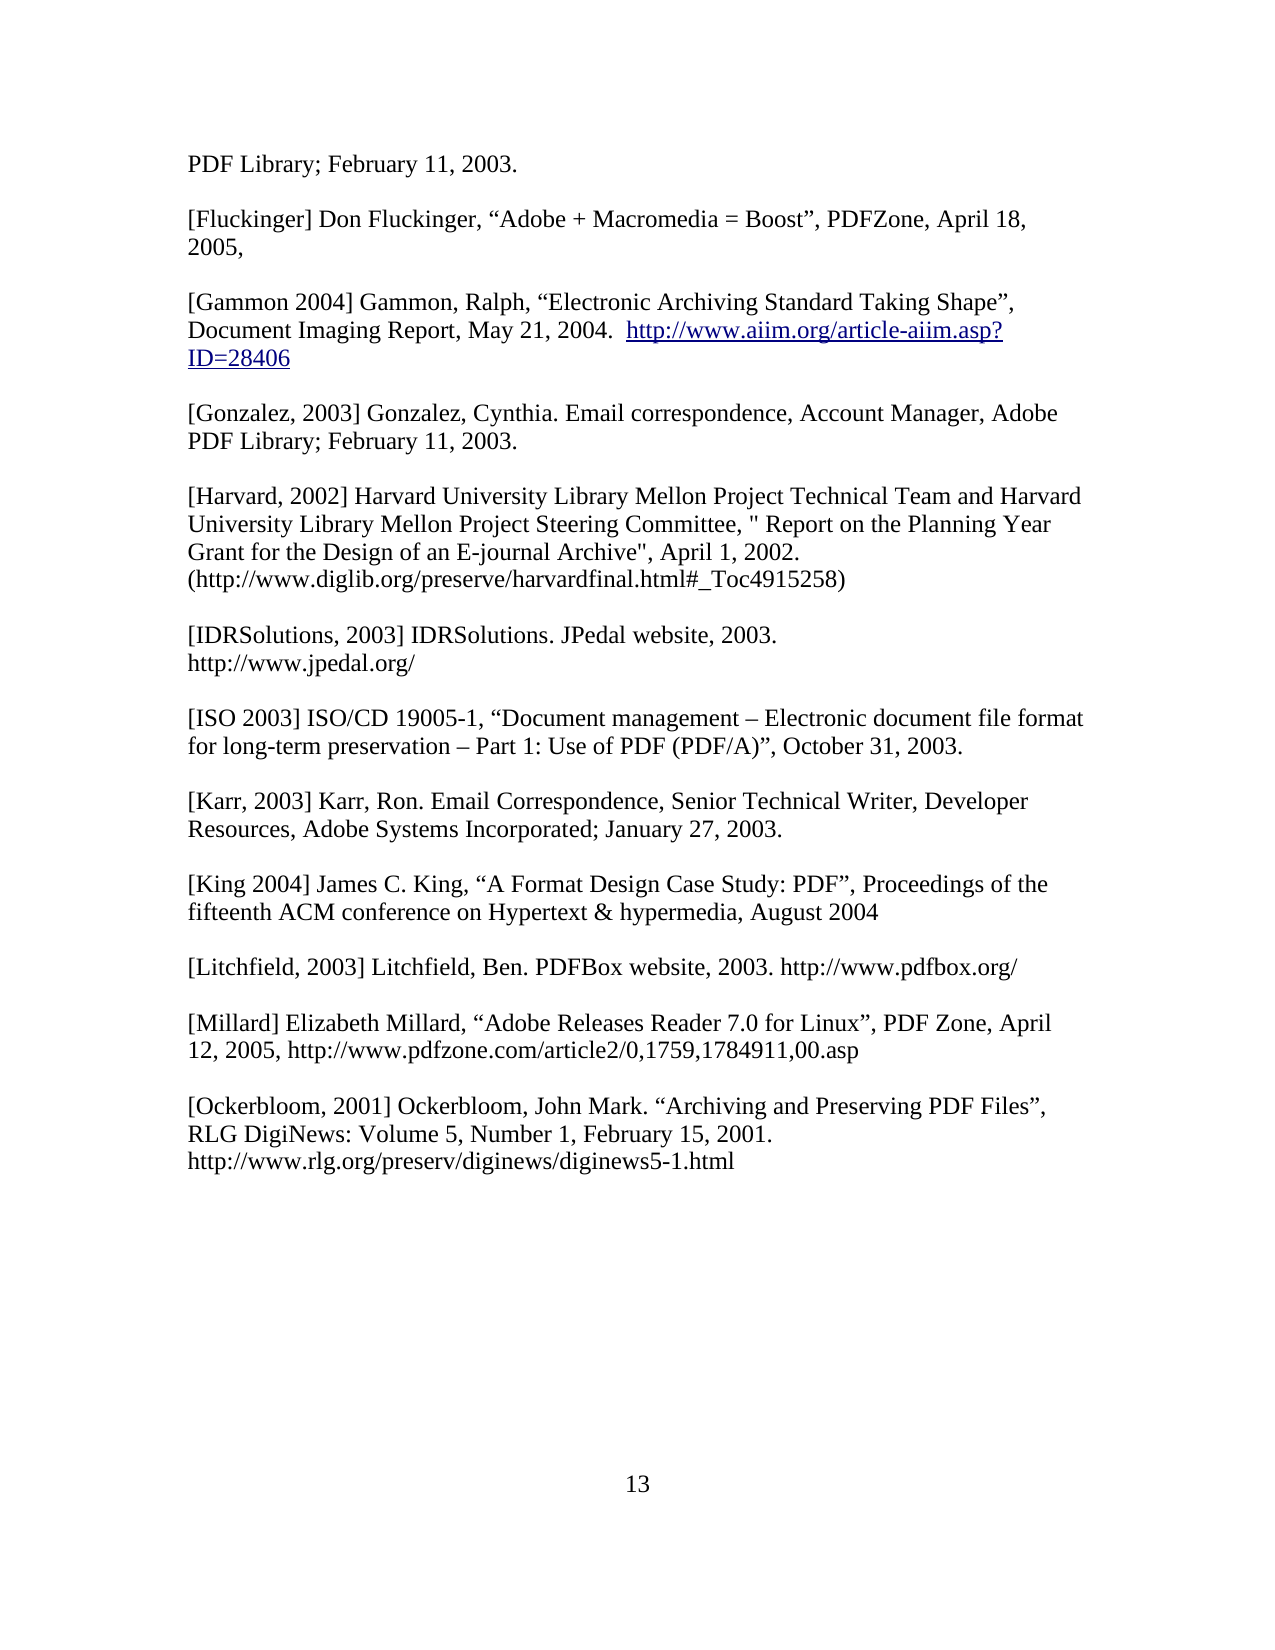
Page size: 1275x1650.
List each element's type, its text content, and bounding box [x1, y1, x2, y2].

text (http://www.diglib.org/preserve/harvardfinal.html#_Toc4915258) [187, 566, 1087, 593]
text [Fluckinger] Don Fluckinger, “Adobe + Macromedia = Boost”, PDFZone, April 18, 2005, [187, 205, 1087, 261]
text [ISO 2003] ISO/CD 19005-1, “Document management – Electronic document file format for long-term preservation – Part 1: Use of PDF (PDF/A)”, October 31, 2003. [187, 704, 1087, 759]
text [Millard] Elizabeth Millard, “Adobe Releases Reader 7.0 for Linux”, PDF Zone, April 12, 2005, http://www.pdfzone.com/article2/0,1759,1784911,00.asp [187, 1009, 1087, 1064]
text http://www.jpedal.org/ [187, 649, 1087, 676]
text [Ockerbloom, 2001] Ockerbloom, John Mark. “Archiving and Preserving PDF Files”, RLG DigiNews: Volume 5, Number 1, February 15, 2001. [187, 1092, 1087, 1147]
text http://www.rlg.org/preserv/diginews/diginews5-1.html [187, 1147, 1087, 1175]
text [King 2004] James C. King, “A Format Design Case Study: PDF”, Proceedings of the fifteenth ACM conference on Hypertext & hypermedia, August 2004 [187, 870, 1087, 926]
text [Karr, 2003] Karr, Ron. Email Correspondence, Senior Technical Writer, Developer Resources, Adobe Systems Incorporated; January 27, 2003. [187, 787, 1087, 843]
text [Gonzalez, 2003] Gonzalez, Cynthia. Email correspondence, Account Manager, Adobe PDF Library; February 11, 2003. [187, 399, 1087, 455]
text [Gammon 2004] Gammon, Ralph, “Electronic Archiving Standard Taking Shape”, Document Imaging Report, May 21, 2004. http://www.aiim.org/article-aiim.asp?ID=28406 [187, 288, 1087, 372]
text PDF Library; February 11, 2003. [187, 150, 1087, 178]
subtitle [Harvard, 2002] Harvard University Library Mellon Project Technical Team and Harvard University Library Mellon Project Steering Committee, " Report on the Planning Year Grant for the Design of an E-journal Archive", April 1, 2002. [187, 482, 1087, 566]
text [Litchfield, 2003] Litchfield, Ben. PDFBox website, 2003. http://www.pdfbox.org/ [187, 953, 1087, 981]
text [IDRSolutions, 2003] IDRSolutions. JPedal website, 2003. [187, 621, 1087, 649]
